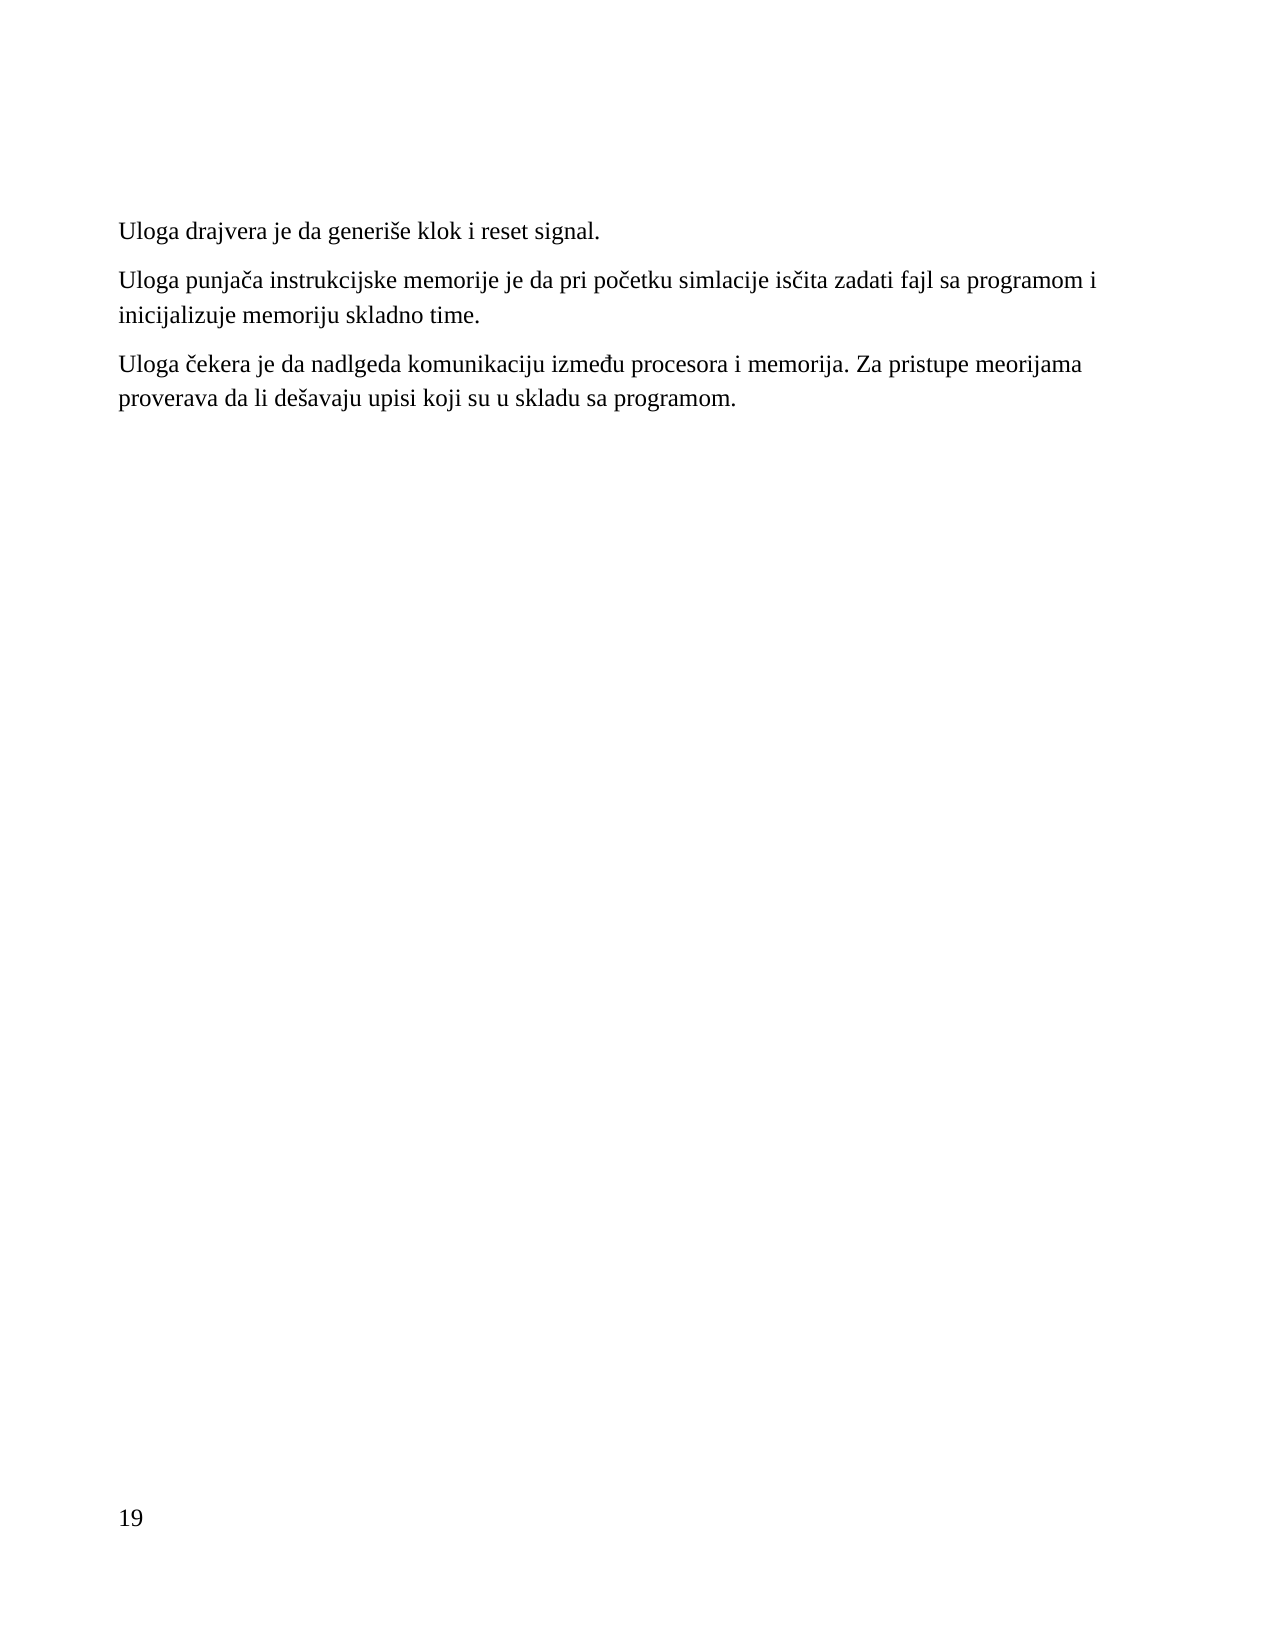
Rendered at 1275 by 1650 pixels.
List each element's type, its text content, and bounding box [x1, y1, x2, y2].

text Uloga punjača instrukcijske memorije je da pri početku simlacije isčita zadati fajl sa programom i inicijalizuje memoriju skladno time. [118, 265, 1157, 328]
text Uloga drajvera je da generiše klok i reset signal. [118, 216, 1157, 245]
text Uloga čekera je da nadlgeda komunikaciju između procesora i memorija. Za pristupe meorijama proverava da li dešavaju upisi koji su u skladu sa programom. [118, 349, 1157, 412]
